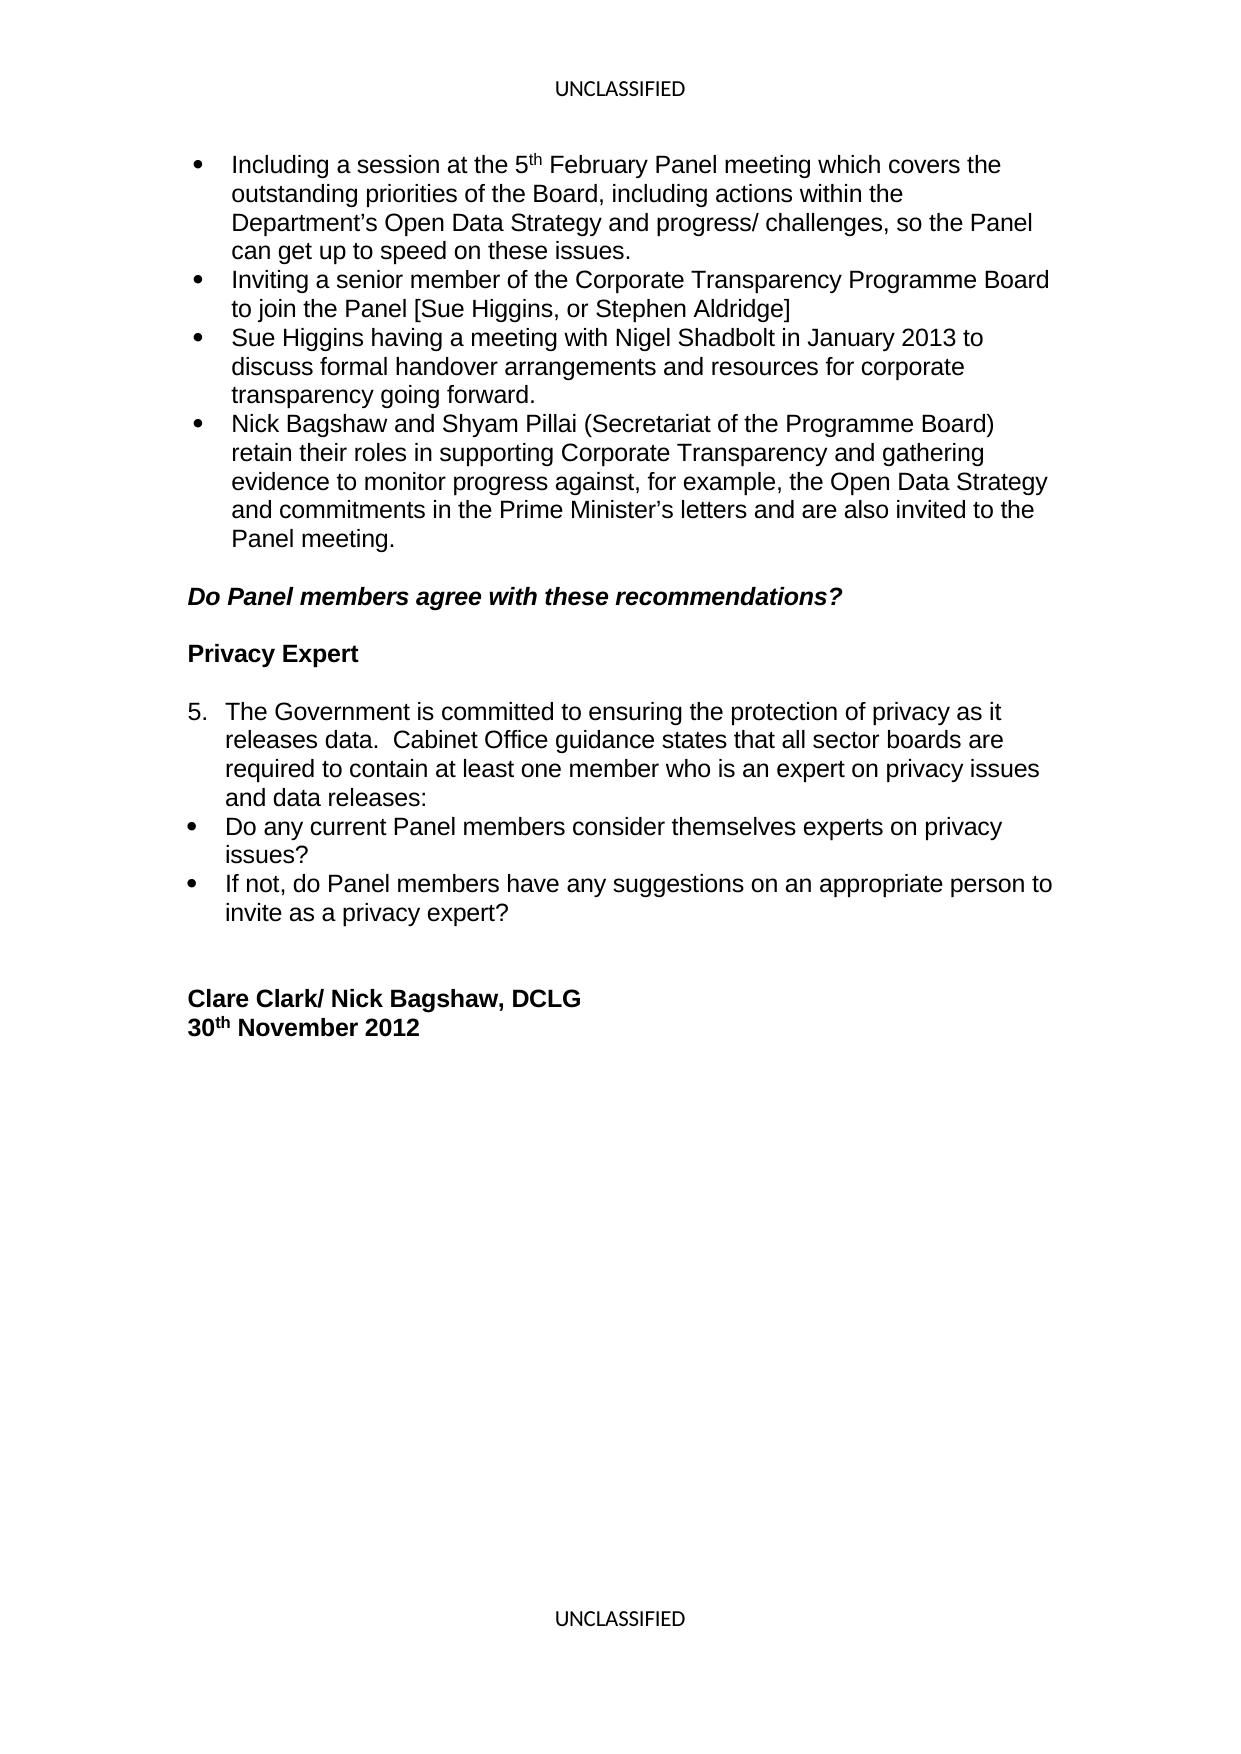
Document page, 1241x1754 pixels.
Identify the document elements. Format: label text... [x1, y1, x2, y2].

list The Government is committed to ensuring the protection of privacy as it releases data. Cabinet Office guidance states that all sector boards are required to contain at least one member who is an expert on privacy issues and data releases: [187, 697, 1053, 812]
list Do any current Panel members consider themselves experts on privacy issues? [187, 812, 1053, 869]
text Do Panel members agree with these recommendations? [187, 582, 1053, 610]
text 30th November 2012 [187, 1013, 1053, 1042]
text Privacy Expert [187, 639, 1053, 668]
list Inviting a senior member of the Corporate Transparency Programme Board to join the Panel [Sue Higgins, or Stephen Aldridge] [194, 265, 1053, 323]
text Clare Clark/ Nick Bagshaw, DCLG [187, 984, 1053, 1013]
list Nick Bagshaw and Shyam Pillai (Secretariat of the Programme Board) retain their roles in supporting Corporate Transparency and gathering evidence to monitor progress against, for example, the Open Data Strategy and commitments in the Prime Minister’s letters and are also invited to the Panel meeting. [194, 409, 1053, 553]
list If not, do Panel members have any suggestions on an appropriate person to invite as a privacy expert? [187, 869, 1053, 927]
list Sue Higgins having a meeting with Nigel Shadbolt in January 2013 to discuss formal handover arrangements and resources for corporate transparency going forward. [194, 323, 1053, 409]
list Including a session at the 5th February Panel meeting which covers the outstanding priorities of the Board, including actions within the Department’s Open Data Strategy and progress/ challenges, so the Panel can get up to speed on these issues. [194, 150, 1053, 265]
